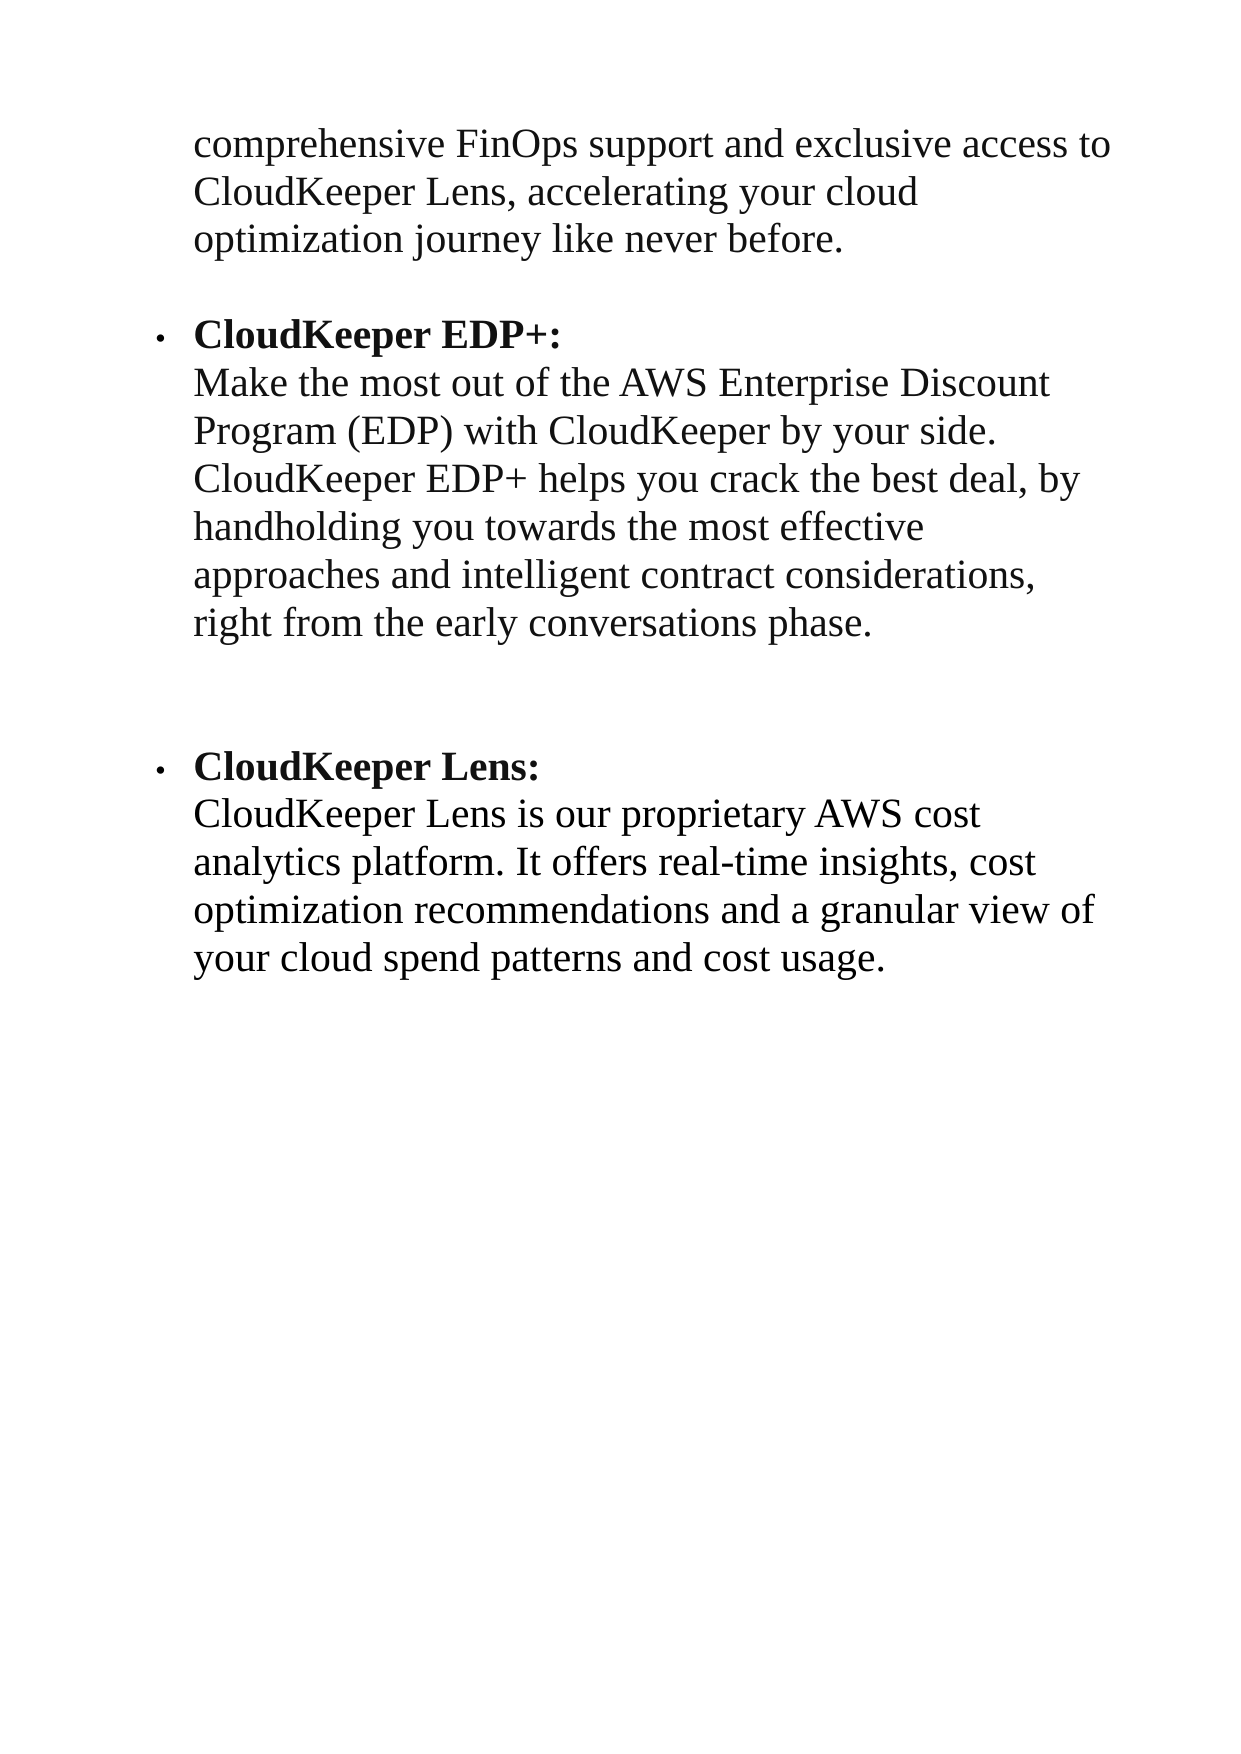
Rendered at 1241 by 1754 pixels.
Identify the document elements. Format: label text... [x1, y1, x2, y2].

list Make the most out of the AWS Enterprise Discount Program (EDP) with CloudKeeper by your side. CloudKeeper EDP+ helps you crack the best deal, by handholding you towards the most effective approaches and intelligent contract considerations, right from the early conversations phase. [156, 358, 1122, 645]
list CloudKeeper EDP+: [156, 310, 1122, 358]
list CloudKeeper Lens: [156, 741, 1122, 789]
list CloudKeeper Lens is our proprietary AWS cost analytics platform. It offers real-time insights, cost optimization recommendations and a granular view of your cloud spend patterns and cost usage. [156, 789, 1122, 981]
list comprehensive FinOps support and exclusive access to CloudKeeper Lens, accelerating your cloud optimization journey like never before. [156, 118, 1122, 262]
